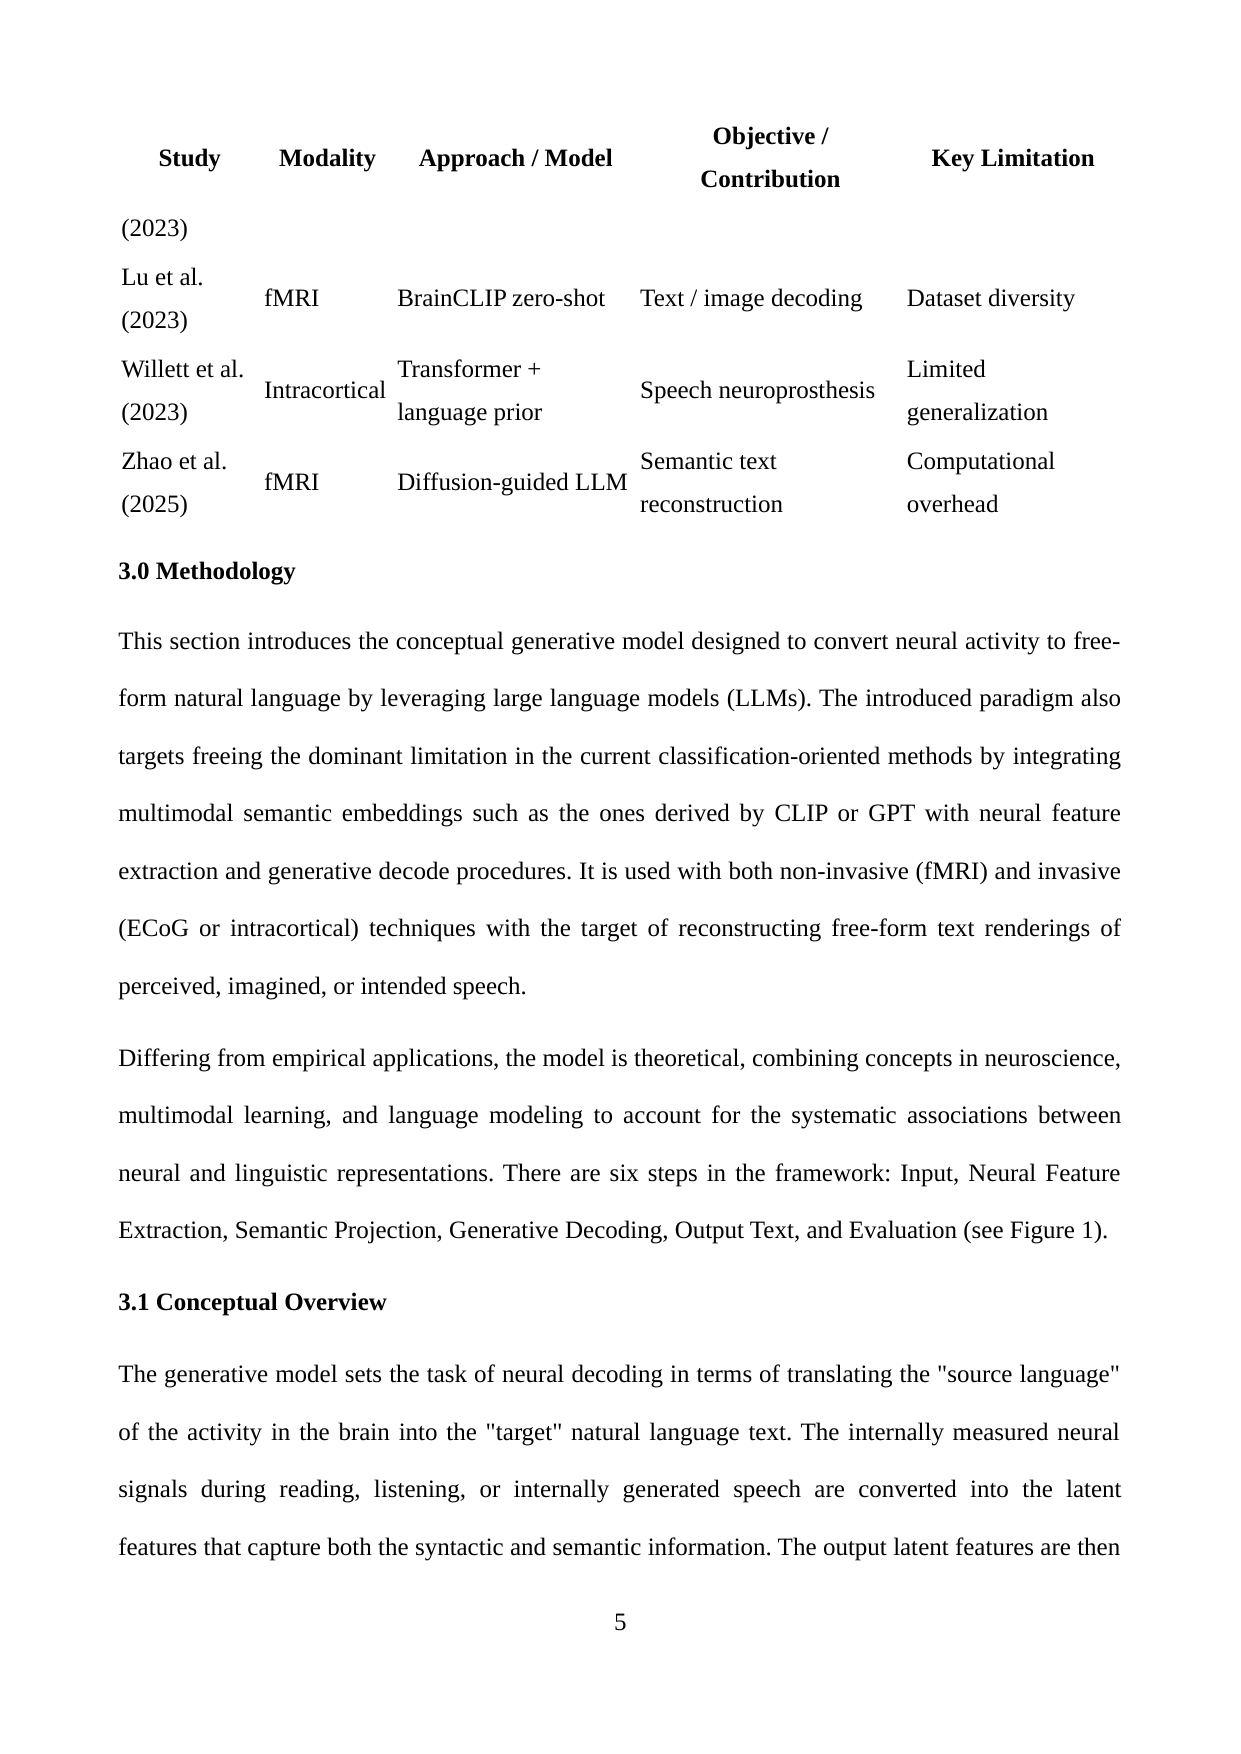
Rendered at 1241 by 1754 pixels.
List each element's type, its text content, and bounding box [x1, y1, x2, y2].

table_cell Diffusion-guided LLM [394, 443, 637, 535]
table_cell [261, 210, 394, 259]
table_header Study [118, 118, 261, 210]
table_cell fMRI [261, 443, 394, 535]
table_header Modality [261, 118, 394, 210]
table_cell Speech neuroprosthesis [637, 351, 904, 443]
text Differing from empirical applications, the model is theoretical, combining concepts in neuroscience, multimodal learning, and language modeling to account for the systematic associations between neural and linguistic representations. There are six steps in the framework: Input, Neural Feature Extraction, Semantic Projection, Generative Decoding, Output Text, and Evaluation (see Figure 1). [118, 1043, 1122, 1244]
table_header Approach / Model [394, 118, 637, 210]
table_cell Zhao et al. (2025) [118, 443, 261, 535]
table_cell Willett et al. (2023) [118, 351, 261, 443]
table_cell Limited generalization [904, 351, 1122, 443]
table_header Objective / Contribution [637, 118, 904, 210]
table_cell Lu et al. (2023) [118, 259, 261, 351]
text The generative model sets the task of neural decoding in terms of translating the "source language" of the activity in the brain into the "target" natural language text. The internally measured neural signals during reading, listening, or internally generated speech are converted into the latent features that capture both the syntactic and semantic information. The output latent features are then [118, 1359, 1122, 1561]
subtitle 3.0 Methodology [118, 556, 1122, 584]
table_cell Dataset diversity [904, 259, 1122, 351]
table_cell Text / image decoding [637, 259, 904, 351]
table_cell Computational overhead [904, 443, 1122, 535]
table_cell [904, 210, 1122, 259]
table_cell BrainCLIP zero-shot [394, 259, 637, 351]
table_cell Transformer + language prior [394, 351, 637, 443]
table_cell (2023) [118, 210, 261, 259]
table_cell Intracortical [261, 351, 394, 443]
table_header Key Limitation [904, 118, 1122, 210]
table_cell [394, 210, 637, 259]
table_cell [637, 210, 904, 259]
text This section introduces the conceptual generative model designed to convert neural activity to free-form natural language by leveraging large language models (LLMs). The introduced paradigm also targets freeing the dominant limitation in the current classification-oriented methods by integrating multimodal semantic embeddings such as the ones derived by CLIP or GPT with neural feature extraction and generative decode procedures. It is used with both non-invasive (fMRI) and invasive (ECoG or intracortical) techniques with the target of reconstructing free-form text renderings of perceived, imagined, or intended speech. [118, 626, 1122, 999]
table_cell fMRI [261, 259, 394, 351]
text 3.1 Conceptual Overview [118, 1287, 1122, 1316]
table_cell Semantic text reconstruction [637, 443, 904, 535]
